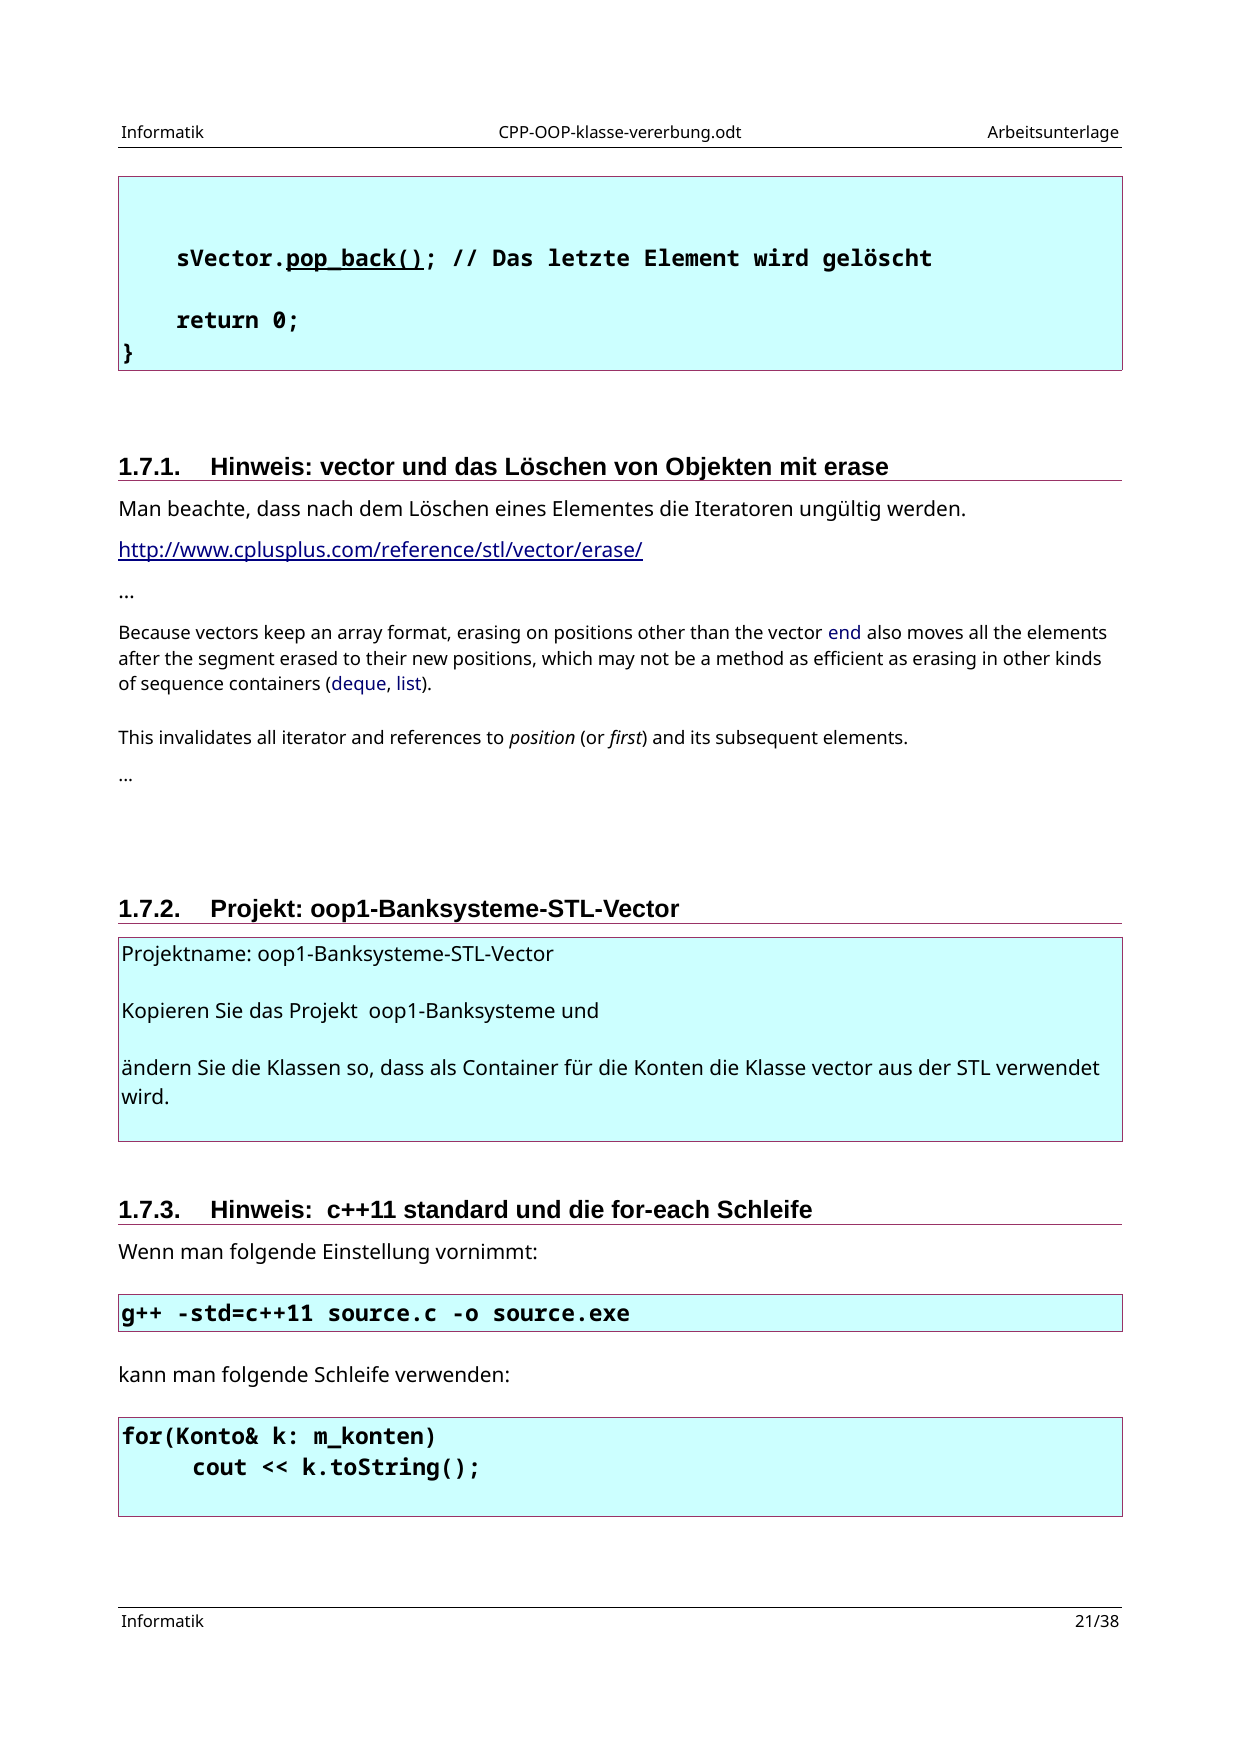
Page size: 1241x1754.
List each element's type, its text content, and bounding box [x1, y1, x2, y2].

text return 0; [119, 301, 1122, 332]
text Kopieren Sie das Projekt oop1-Banksysteme und [119, 993, 1122, 1022]
text } [119, 332, 1122, 370]
text Projektname: oop1-Banksysteme-STL-Vector [119, 938, 1122, 993]
subtitle Hinweis: vector und das Löschen von Objekten mit erase [118, 452, 1122, 480]
text Man beachte, dass nach dem Löschen eines Elementes die Iteratoren ungültig werden. [118, 494, 1122, 522]
text cout << k.toString(); [119, 1448, 1122, 1479]
subtitle Hinweis: c++11 standard und die for-each Schleife [118, 1195, 1122, 1224]
text … [118, 576, 1122, 604]
text for(Konto& k: m_konten) [119, 1418, 1122, 1448]
text ändern Sie die Klassen so, dass als Container für die Konten die Klasse vector aus der STL verwendet wird. [119, 1050, 1122, 1107]
text g++ -std=c++11 source.c -o source.exe [119, 1295, 1122, 1331]
text Because vectors keep an array format, erasing on positions other than the vector end also moves all the elements after the segment erased to their new positions, which may not be a method as efficient as erasing in other kinds of sequence containers (deque, list). This invalidates all iterator and references to position (or first) and its subsequent elements. [118, 617, 1122, 749]
text sVector.pop_back(); // Das letzte Element wird gelöscht [119, 239, 1122, 270]
text Wenn man folgende Einstellung vornimmt: [118, 1237, 1122, 1266]
subtitle Projekt: oop1-Banksysteme-STL-Vector [118, 894, 1122, 923]
text kann man folgende Schleife verwenden: [118, 1360, 1122, 1388]
text http://www.cplusplus.com/reference/stl/vector/erase/ [118, 535, 1122, 563]
text ... [118, 762, 1122, 787]
